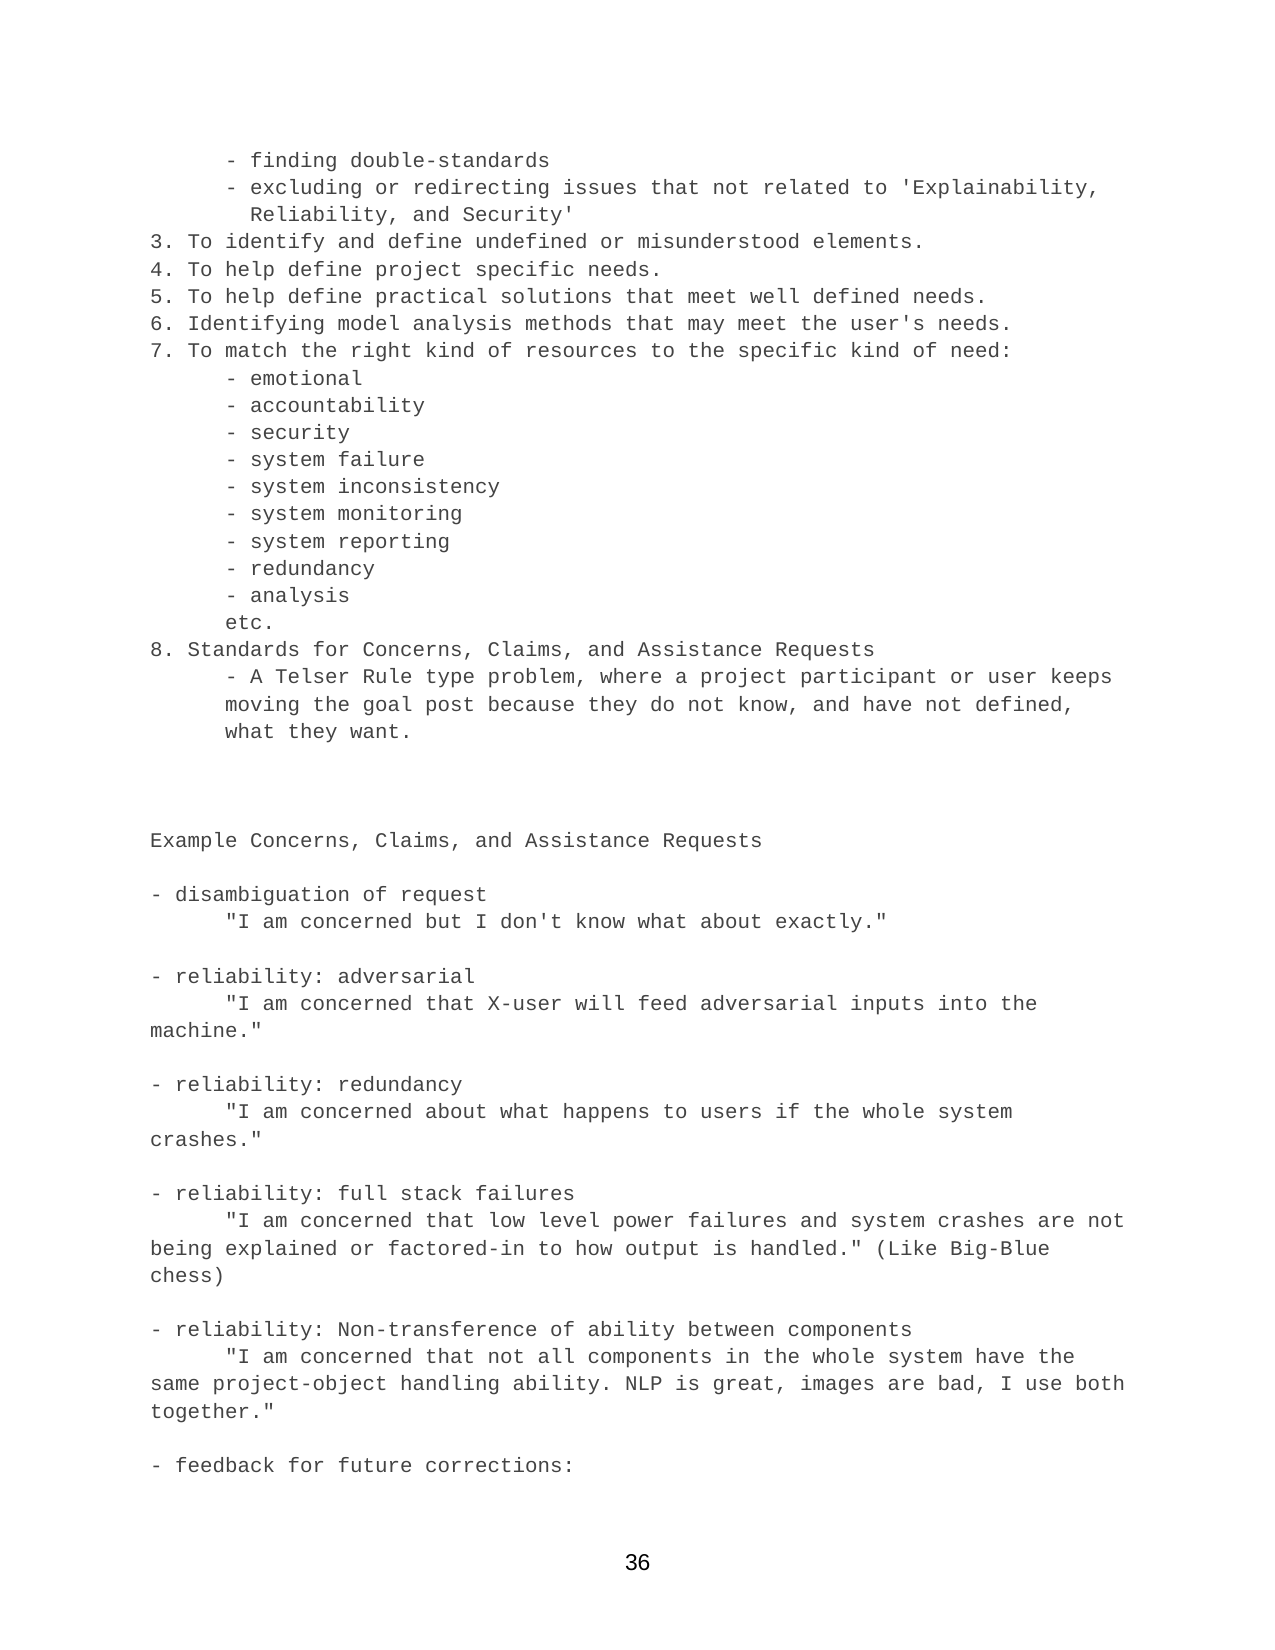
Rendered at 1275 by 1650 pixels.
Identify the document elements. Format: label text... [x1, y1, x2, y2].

text - analysis [150, 585, 1125, 609]
text - disambiguation of request [150, 884, 1125, 908]
text - finding double-standards [150, 150, 1125, 174]
text etc. [150, 612, 1125, 636]
text - emotional [150, 367, 1125, 391]
text - system reporting [150, 531, 1125, 554]
text 8. Standards for Concerns, Claims, and Assistance Requests [150, 639, 1125, 663]
text - security [150, 422, 1125, 446]
text Example Concerns, Claims, and Assistance Requests [150, 830, 1125, 853]
text "I am concerned that X-user will feed adversarial inputs into the machine." [150, 993, 1125, 1044]
text - system monitoring [150, 503, 1125, 527]
text 5. To help define practical solutions that meet well defined needs. [150, 286, 1125, 309]
text - accountability [150, 395, 1125, 418]
text "I am concerned that not all components in the whole system have the same project-object handling ability. NLP is great, images are bad, I use both together." [150, 1346, 1125, 1424]
text "I am concerned about what happens to users if the whole system crashes." [150, 1102, 1125, 1152]
text 7. To match the right kind of resources to the specific kind of need: [150, 340, 1125, 364]
text Reliability, and Security' [150, 204, 1125, 228]
text - redundancy [150, 558, 1125, 581]
text 3. To identify and define undefined or misunderstood elements. [150, 232, 1125, 255]
text - feedback for future corrections: [150, 1455, 1125, 1479]
text - system failure [150, 449, 1125, 473]
text "I am concerned but I don't know what about exactly." [150, 911, 1125, 935]
text - reliability: full stack failures [150, 1183, 1125, 1207]
text - reliability: adversarial [150, 966, 1125, 989]
text 6. Identifying model analysis methods that may meet the user's needs. [150, 313, 1125, 337]
text "I am concerned that low level power failures and system crashes are not being explained or factored-in to how output is handled." (Like Big-Blue chess) [150, 1210, 1125, 1288]
text - excluding or redirecting issues that not related to 'Explainability, [150, 177, 1125, 201]
text - system inconsistency [150, 476, 1125, 500]
text - reliability: redundancy [150, 1074, 1125, 1098]
text - reliability: Non-transference of ability between components [150, 1319, 1125, 1343]
text - A Telser Rule type problem, where a project participant or user keeps moving the goal post because they do not know, and have not defined, what they want. [225, 667, 1125, 744]
text 4. To help define project specific needs. [150, 259, 1125, 282]
